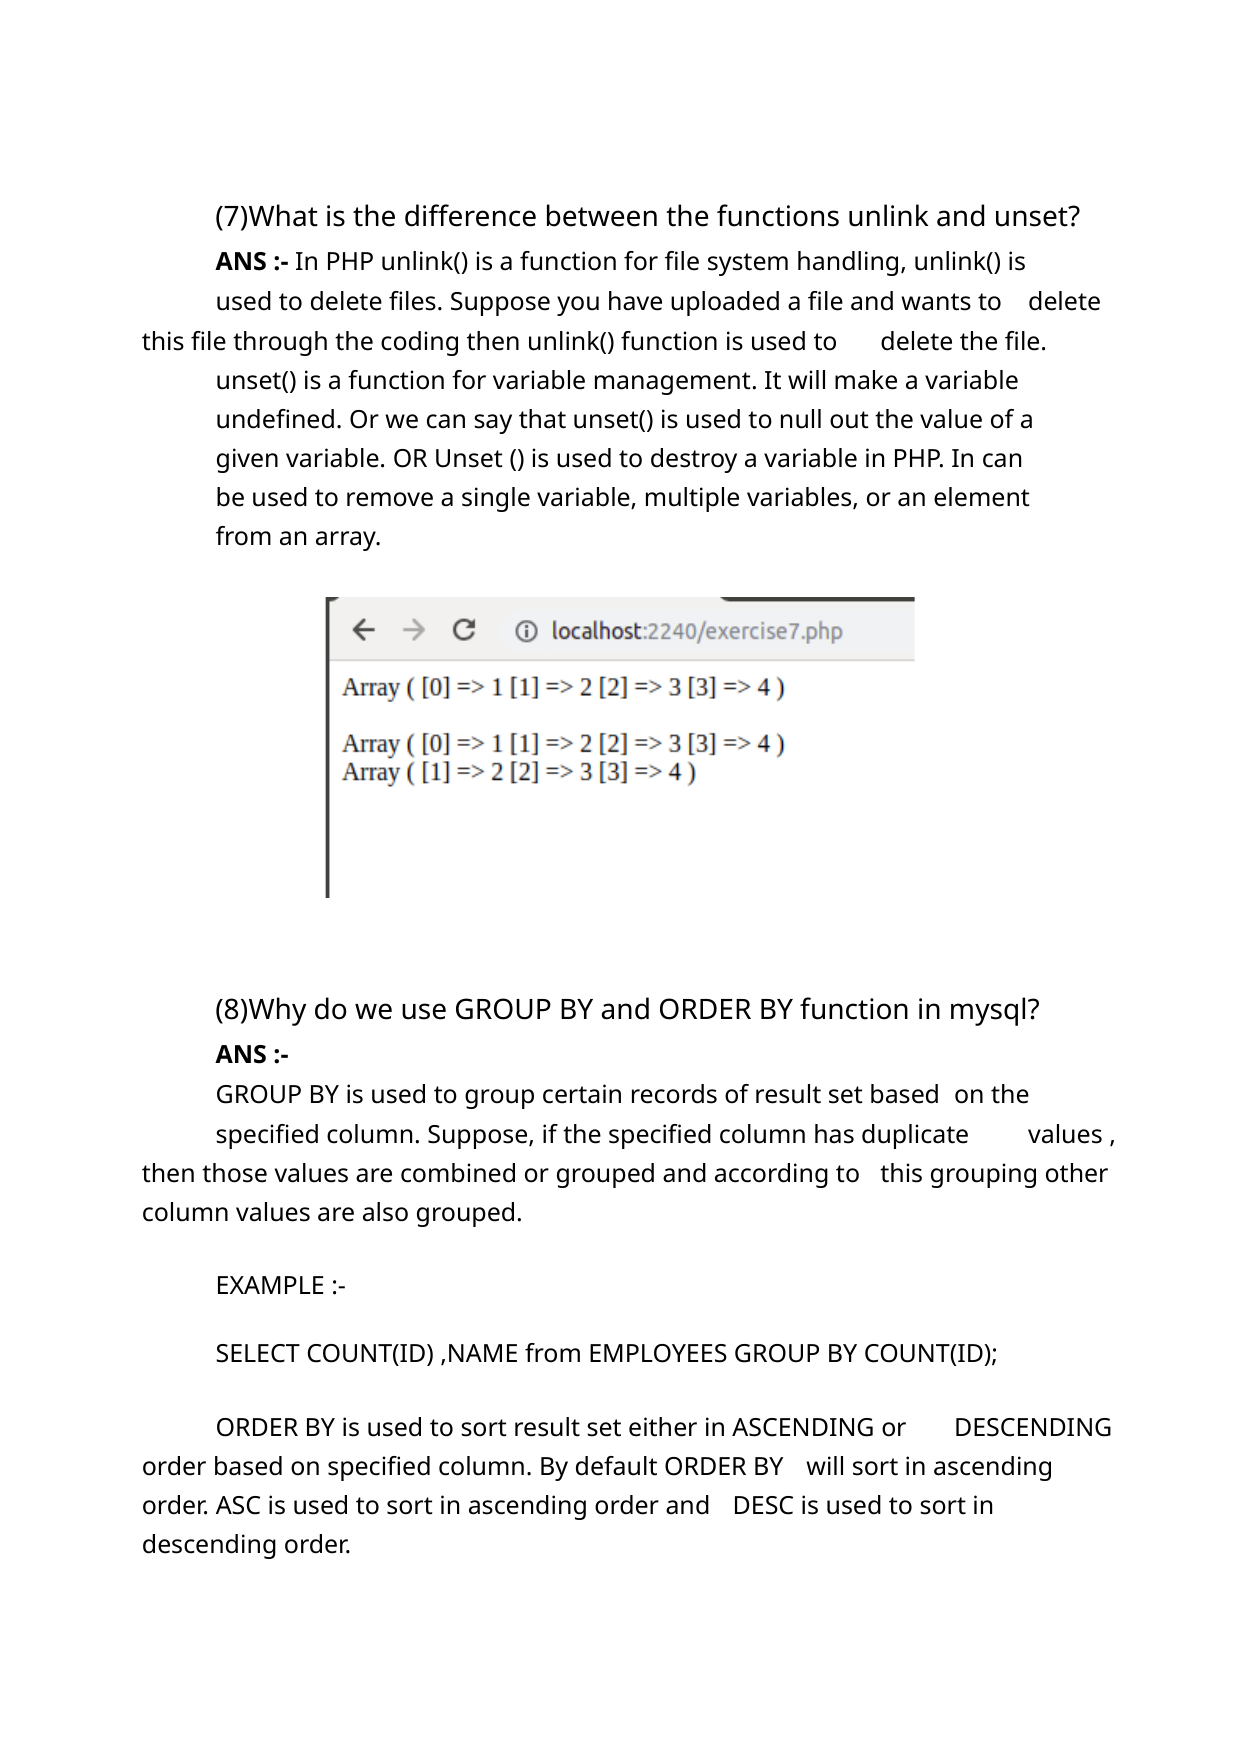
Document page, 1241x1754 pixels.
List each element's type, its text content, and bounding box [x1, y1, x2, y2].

text EXAMPLE :- [142, 1268, 1122, 1302]
text ANS :- In PHP unlink() is a function for file system handling, unlink() is used to delete files. Suppose you have uploaded a file and wants to delete this file through the coding then unlink() function is used to delete the file. [142, 241, 1122, 357]
list Why do we use GROUP BY and ORDER BY function in mysql? [142, 989, 1122, 1027]
list What is the difference between the functions unlink and unset? [142, 196, 1122, 235]
text ANS :- [142, 1033, 1122, 1071]
text unset() is a function for variable management. It will make a variable undefined. Or we can say that unset() is used to null out the value of a given variable. OR Unset () is used to destroy a variable in PHP. In can be used to remove a single variable, multiple variables, or an element from an array. [142, 362, 1122, 553]
text GROUP BY is used to group certain records of result set based on the specified column. Suppose, if the specified column has duplicate values , then those values are combined or grouped and according to this grouping other column values are also grouped. [142, 1077, 1122, 1229]
picture [325, 597, 915, 898]
text SELECT COUNT(ID) ,NAME from EMPLOYEES GROUP BY COUNT(ID); [142, 1336, 1122, 1370]
text ORDER BY is used to sort result set either in ASCENDING or DESCENDING order based on specified column. By default ORDER BY will sort in ascending order. ASC is used to sort in ascending order and DESC is used to sort in descending order. [142, 1409, 1122, 1561]
